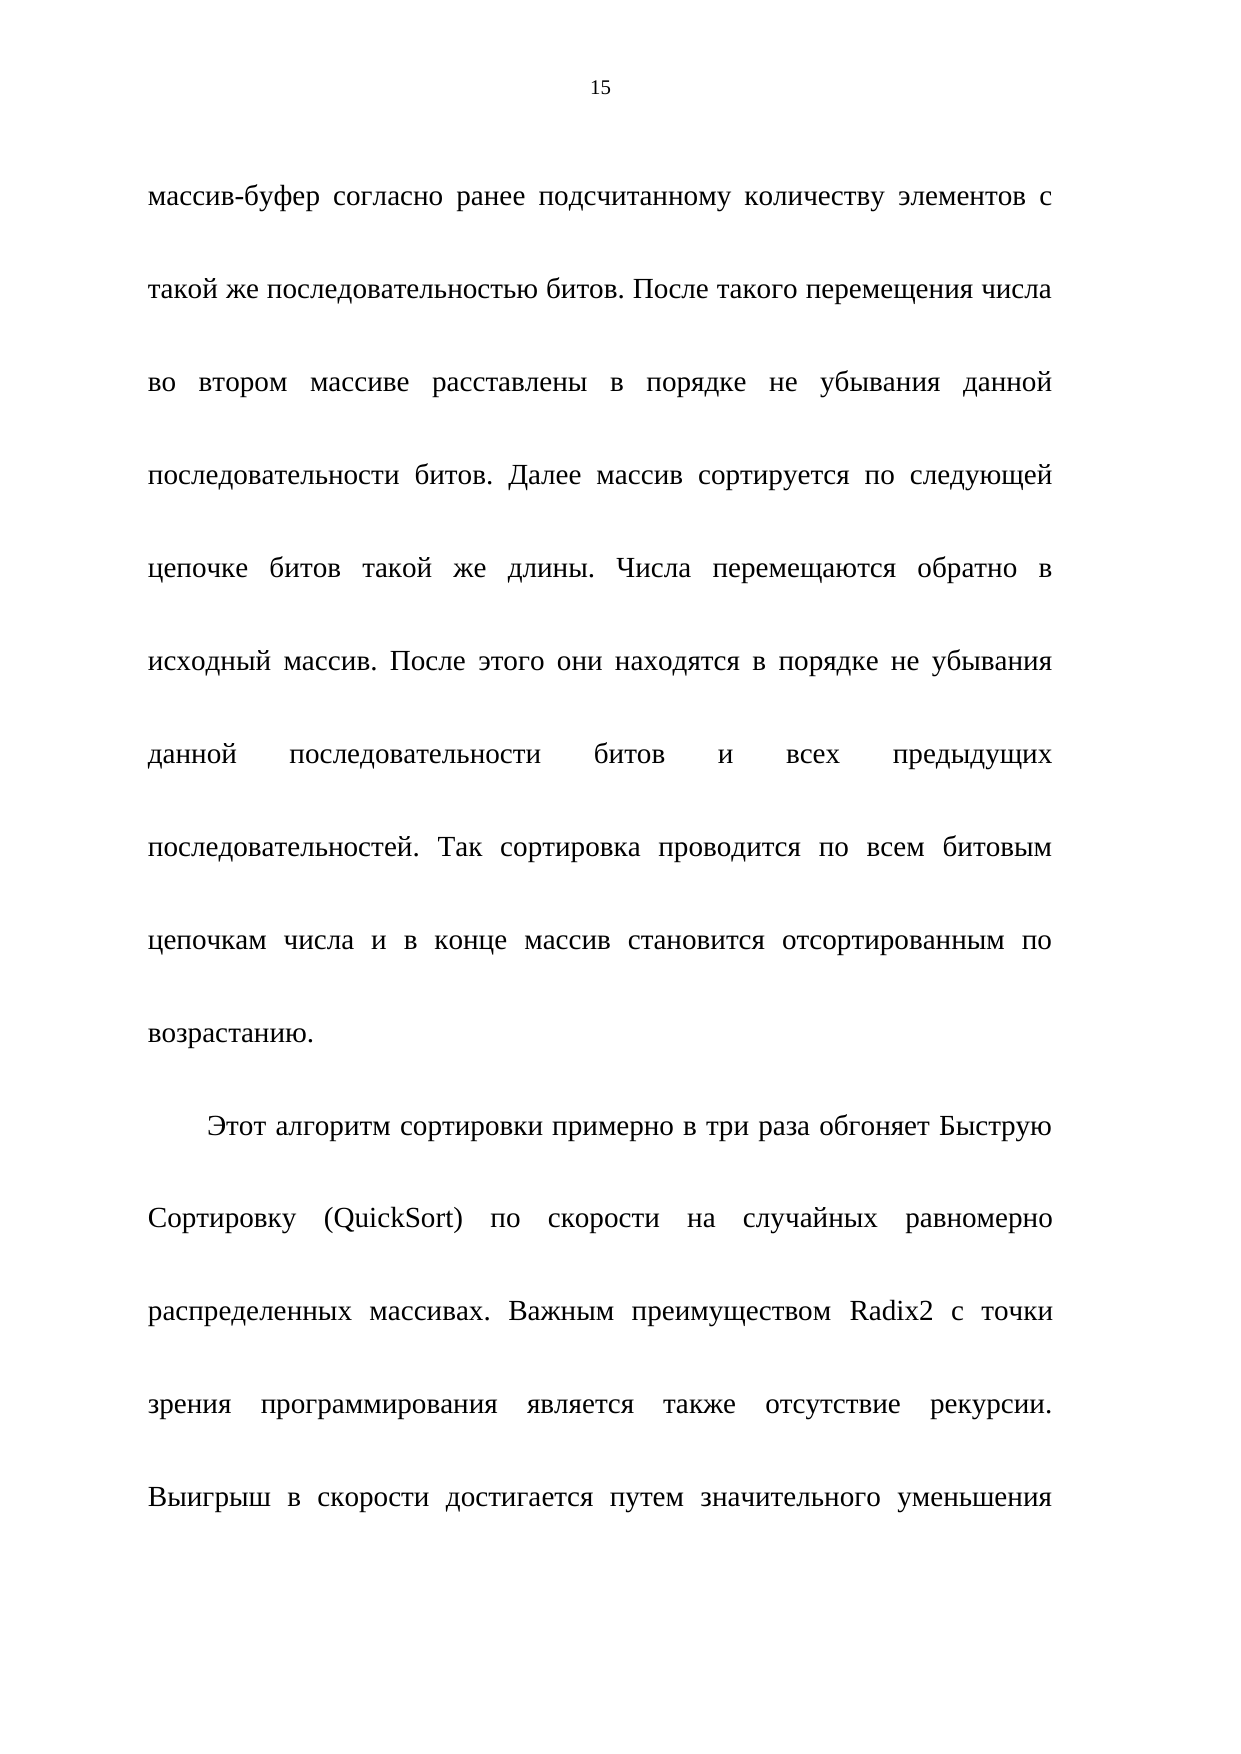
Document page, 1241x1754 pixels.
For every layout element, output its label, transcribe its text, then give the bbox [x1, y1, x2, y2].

text массив-буфер согласно ранее подсчитанному количеству элементов с такой же последовательностью битов. После такого перемещения числа во втором массиве расставлены в порядке не убывания данной последовательности битов. Далее массив сортируется по следующей цепочке битов такой же длины. Числа перемещаются обратно в исходный массив. После этого они находятся в порядке не убывания данной последовательности битов и всех предыдущих последовательностей. Так сортировка проводится по всем битовым цепочкам числа и в конце массив становится отсортированным по возрастанию. [148, 150, 1053, 1048]
text Этот алгоритм сортировки примерно в три раза обгоняет Быструю Сортировку (QuickSort) по скорости на случайных равномерно распределенных массивах. Важным преимуществом Radix2 с точки зрения программирования является также отсутствие рекурсии. Выигрыш в скорости достигается путем значительного уменьшения [148, 1079, 1053, 1513]
